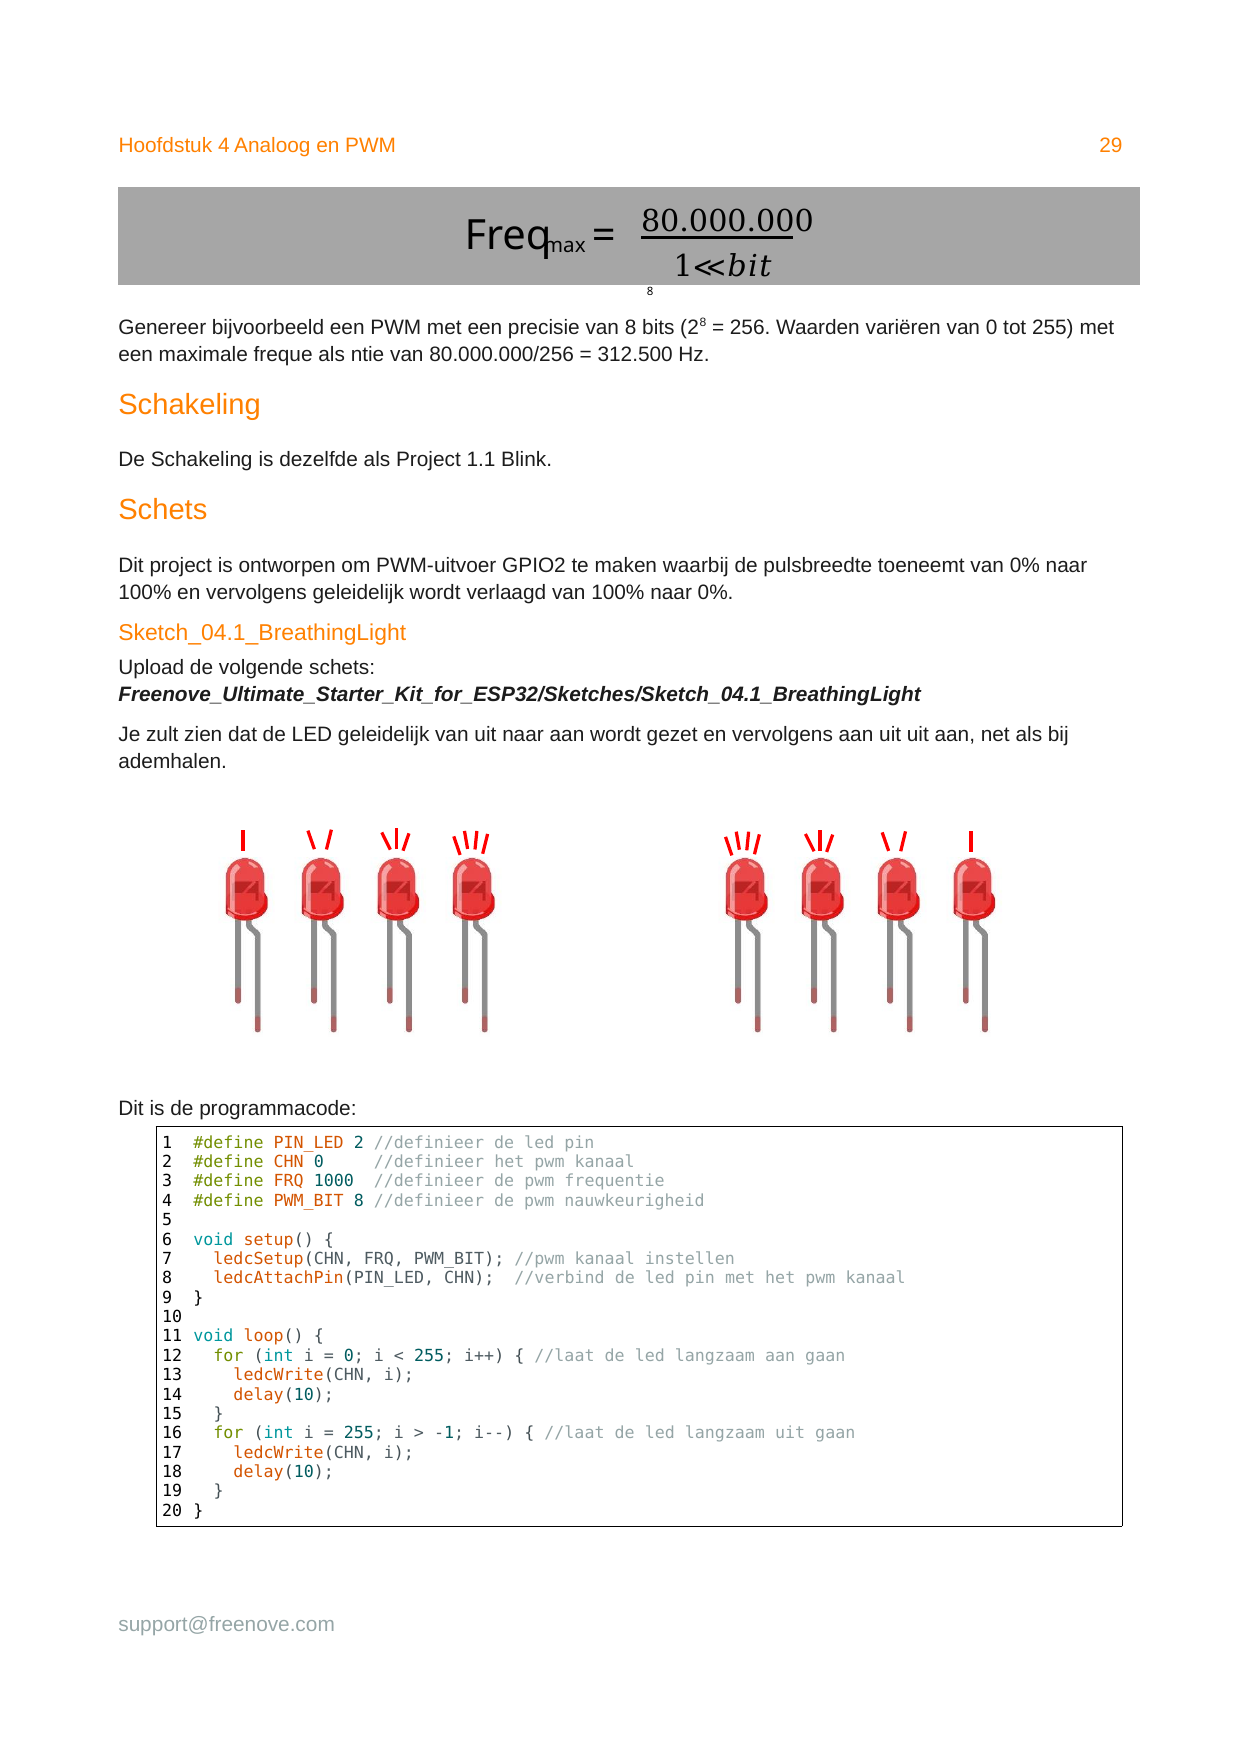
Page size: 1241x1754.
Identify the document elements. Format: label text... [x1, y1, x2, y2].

list #define PIN_LED 2 //definieer de led pin [157, 1127, 1122, 1146]
list #define FRQ 1000 //definieer de pwm frequentie [634, 1165, 1122, 1184]
list } [157, 1281, 162, 1301]
subtitle Sketch_04.1_BreathingLight [118, 619, 1122, 646]
picture [207, 857, 511, 1050]
text Genereer bijvoorbeeld een PWM met een precisie van 8 bits (28 = 256. Waarden variëren van 0 tot 255) met een maximale freque als ntie van 80.000.000/256 = 312.500 Hz. [118, 315, 1122, 366]
list delay(10); [157, 1378, 1122, 1398]
list } [157, 1475, 162, 1494]
list } [157, 1494, 1122, 1526]
text Dit project is ontworpen om PWM-uitvoer GPIO2 te maken waarbij de pulsbreedte toeneemt van 0% naar 100% en vervolgens geleidelijk wordt verlaagd van 100% naar 0%. [118, 552, 1122, 604]
text De Schakeling is dezelfde als Project 1.1 Blink. [118, 447, 1122, 471]
list ledcWrite(CHN, i); [414, 1359, 1122, 1378]
list #define PWM_BIT 8 //definieer de pwm nauwkeurigheid [664, 1184, 1122, 1204]
subtitle Schakeling [118, 387, 1122, 421]
list } [223, 1398, 1122, 1417]
list } [203, 1281, 1122, 1301]
picture [707, 857, 1011, 1050]
list } [223, 1475, 1122, 1494]
subtitle Schets [118, 492, 1122, 526]
list #define CHN 0 //definieer het pwm kanaal [594, 1146, 1122, 1165]
text Je zult zien dat de LED geleidelijk van uit naar aan wordt gezet en vervolgens aan uit uit aan, net als bij ademhalen. [118, 722, 1122, 773]
list for (int i = 0; i < 255; i++) { //laat de led langzaam aan gaan [323, 1339, 1122, 1359]
list } [157, 1398, 162, 1417]
list for (int i = 255; i > -1; i--) { //laat de led langzaam uit gaan [223, 1417, 1122, 1436]
list ledcAttachPin(PIN_LED, CHN); //verbind de led pin met het pwm kanaal [735, 1262, 1122, 1281]
list void setup() { [157, 1223, 1122, 1243]
list delay(10); [333, 1456, 1122, 1475]
text Upload de volgende schets: Freenove_Ultimate_Starter_Kit_for_ESP32/Sketches/Sketch_04.1_BreathingLight [118, 655, 1122, 706]
list ledcSetup(CHN, FRQ, PWM_BIT); //pwm kanaal instellen [333, 1243, 1122, 1262]
list void loop() { [193, 1320, 1122, 1339]
text Dit is de programmacode: [118, 1096, 1122, 1120]
list ledcWrite(CHN, i); [414, 1436, 1122, 1456]
